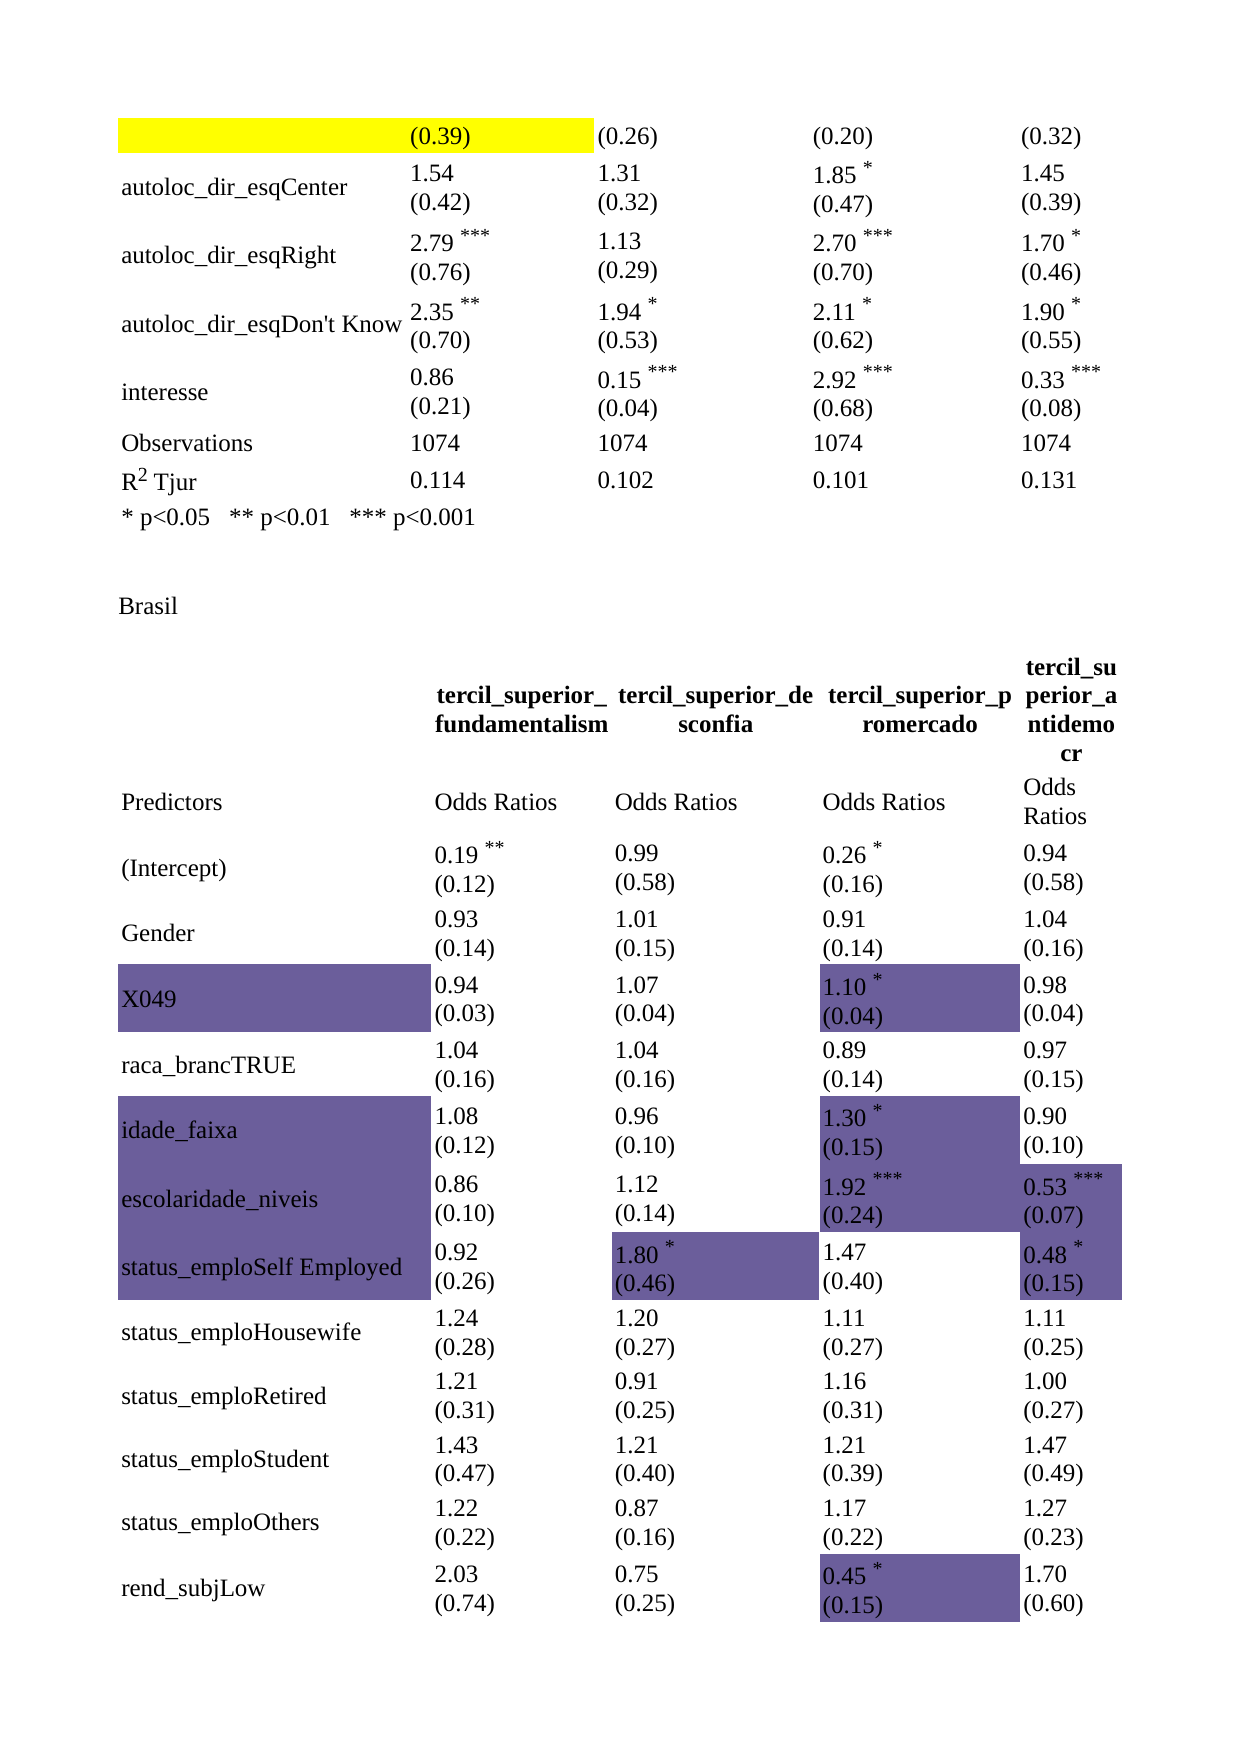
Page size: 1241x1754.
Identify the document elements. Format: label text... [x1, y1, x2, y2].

table_header tercil_superior_antidemocr [1020, 649, 1122, 769]
table_cell 0.93 (0.14) [431, 901, 612, 964]
table_cell [118, 118, 407, 153]
table_cell (0.39) [407, 118, 594, 153]
table_cell 1.04 (0.16) [431, 1033, 612, 1096]
table_cell 0.19 ** (0.12) [431, 833, 612, 901]
table_cell 0.102 [594, 460, 810, 499]
table_cell 1.31 (0.32) [594, 153, 810, 221]
table_cell 1.08 (0.12) [431, 1096, 612, 1164]
table_cell 1.54 (0.42) [407, 153, 594, 221]
table_cell 1074 [594, 425, 810, 460]
table_cell 1074 [1018, 425, 1122, 460]
table_cell 2.79 *** (0.76) [407, 221, 594, 289]
table_cell 2.92 *** (0.68) [810, 357, 1018, 425]
text Brasil [118, 591, 1122, 620]
table_cell 0.97 (0.15) [1020, 1033, 1122, 1096]
table_cell 0.87 (0.16) [612, 1490, 819, 1553]
table_cell status_emploSelf Employed [118, 1232, 431, 1300]
table_cell 0.91 (0.25) [612, 1364, 819, 1427]
table_cell 1.70 (0.60) [1020, 1554, 1122, 1622]
table_cell status_emploHousewife [118, 1300, 431, 1363]
table_cell 1.80 * (0.46) [612, 1232, 819, 1300]
table_cell 1.43 (0.47) [431, 1427, 612, 1490]
table_header tercil_superior_desconfia [612, 649, 819, 769]
table_cell 1.94 * (0.53) [594, 289, 810, 357]
table_cell status_emploOthers [118, 1490, 431, 1553]
table_cell 0.45 * (0.15) [820, 1554, 1020, 1622]
table_cell 1.45 (0.39) [1018, 153, 1122, 221]
table_cell 0.48 * (0.15) [1020, 1232, 1122, 1300]
table_cell 1.01 (0.15) [612, 901, 819, 964]
table_cell 1.30 * (0.15) [820, 1096, 1020, 1164]
table_cell 0.33 *** (0.08) [1018, 357, 1122, 425]
table_cell 1.12 (0.14) [612, 1164, 819, 1232]
table_cell Odds Ratios [1020, 770, 1122, 833]
table_cell 1.47 (0.49) [1020, 1427, 1122, 1490]
table_cell 1.04 (0.16) [612, 1033, 819, 1096]
table_cell 0.99 (0.58) [612, 833, 819, 901]
table_cell 0.96 (0.10) [612, 1096, 819, 1164]
table_cell 1.21 (0.39) [820, 1427, 1020, 1490]
table_cell (Intercept) [118, 833, 431, 901]
table_cell 1.90 * (0.55) [1018, 289, 1122, 357]
table_cell 1074 [407, 425, 594, 460]
table_cell 1.70 * (0.46) [1018, 221, 1122, 289]
table_cell Predictors [118, 770, 431, 833]
table_header tercil_superior_promercado [820, 649, 1020, 769]
table_cell 0.86 (0.21) [407, 357, 594, 425]
table_cell X049 [118, 964, 431, 1032]
table_cell 1.21 (0.31) [431, 1364, 612, 1427]
table_cell 0.91 (0.14) [820, 901, 1020, 964]
table_cell (0.20) [810, 118, 1018, 153]
table_cell rend_subjLow [118, 1554, 431, 1622]
table_cell autoloc_dir_esqRight [118, 221, 407, 289]
table_cell status_emploRetired [118, 1364, 431, 1427]
table_cell 1.11 (0.25) [1020, 1300, 1122, 1363]
table_cell 1.21 (0.40) [612, 1427, 819, 1490]
table_cell 2.70 *** (0.70) [810, 221, 1018, 289]
table_cell 0.53 *** (0.07) [1020, 1164, 1122, 1232]
table_cell * p<0.05 ** p<0.01 *** p<0.001 [118, 499, 1122, 534]
table_cell 0.90 (0.10) [1020, 1096, 1122, 1164]
table_cell 1.00 (0.27) [1020, 1364, 1122, 1427]
table_cell 0.89 (0.14) [820, 1033, 1020, 1096]
table_header [118, 649, 431, 769]
table_cell R2 Tjur [118, 460, 407, 499]
table_cell 1.10 * (0.04) [820, 964, 1020, 1032]
table_cell autoloc_dir_esqDon't Know [118, 289, 407, 357]
table_cell 0.26 * (0.16) [820, 833, 1020, 901]
table_cell 2.11 * (0.62) [810, 289, 1018, 357]
table_cell 1.27 (0.23) [1020, 1490, 1122, 1553]
table_cell 1.47 (0.40) [820, 1232, 1020, 1300]
table_cell 0.94 (0.58) [1020, 833, 1122, 901]
table_cell 1.92 *** (0.24) [820, 1164, 1020, 1232]
table_cell 0.114 [407, 460, 594, 499]
table_cell 0.101 [810, 460, 1018, 499]
table_cell 0.15 *** (0.04) [594, 357, 810, 425]
table_cell idade_faixa [118, 1096, 431, 1164]
table_cell raca_brancTRUE [118, 1033, 431, 1096]
table_cell 1.07 (0.04) [612, 964, 819, 1032]
table_cell 0.75 (0.25) [612, 1554, 819, 1622]
table_cell 2.03 (0.74) [431, 1554, 612, 1622]
table_cell escolaridade_niveis [118, 1164, 431, 1232]
table_cell 1.17 (0.22) [820, 1490, 1020, 1553]
table_cell 1.24 (0.28) [431, 1300, 612, 1363]
table_cell (0.26) [594, 118, 810, 153]
table_cell 0.94 (0.03) [431, 964, 612, 1032]
table_cell Odds Ratios [431, 770, 612, 833]
table_cell 0.86 (0.10) [431, 1164, 612, 1232]
table_cell (0.32) [1018, 118, 1122, 153]
table_cell Observations [118, 425, 407, 460]
table_cell interesse [118, 357, 407, 425]
table_cell 1074 [810, 425, 1018, 460]
table_cell Odds Ratios [612, 770, 819, 833]
table_cell 1.04 (0.16) [1020, 901, 1122, 964]
table_cell 1.11 (0.27) [820, 1300, 1020, 1363]
table_cell 1.20 (0.27) [612, 1300, 819, 1363]
table_cell 0.98 (0.04) [1020, 964, 1122, 1032]
table_cell Gender [118, 901, 431, 964]
table_cell 1.16 (0.31) [820, 1364, 1020, 1427]
table_cell 0.131 [1018, 460, 1122, 499]
table_cell 0.92 (0.26) [431, 1232, 612, 1300]
table_cell 1.85 * (0.47) [810, 153, 1018, 221]
table_cell autoloc_dir_esqCenter [118, 153, 407, 221]
table_cell Odds Ratios [820, 770, 1020, 833]
table_cell 1.22 (0.22) [431, 1490, 612, 1553]
table_cell 2.35 ** (0.70) [407, 289, 594, 357]
table_cell 1.13 (0.29) [594, 221, 810, 289]
table_header tercil_superior_fundamentalism [431, 649, 612, 769]
table_cell status_emploStudent [118, 1427, 431, 1490]
